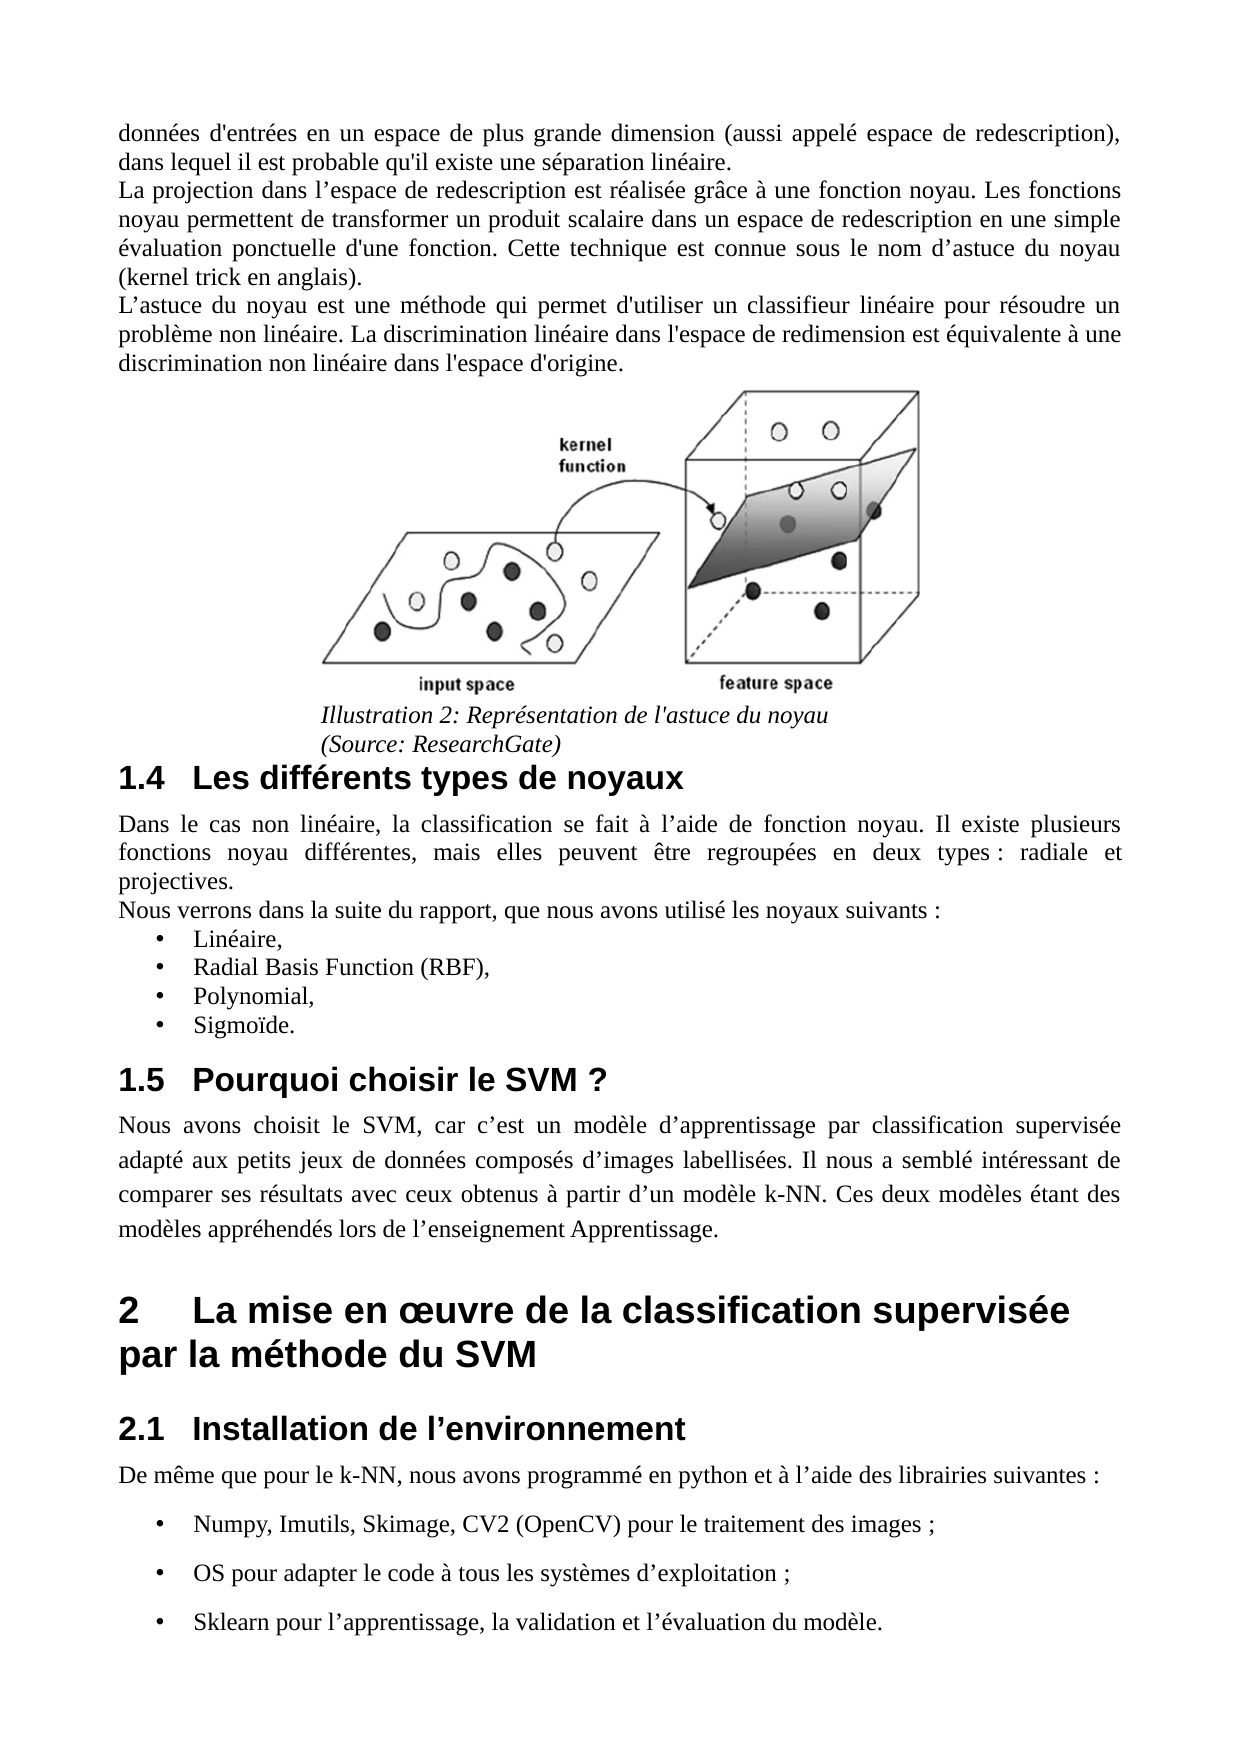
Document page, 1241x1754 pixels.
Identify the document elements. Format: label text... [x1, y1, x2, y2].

list Sklearn pour l’apprentissage, la validation et l’évaluation du modèle. [156, 1607, 1122, 1636]
text Nous verrons dans la suite du rapport, que nous avons utilisé les noyaux suivants : [118, 895, 1122, 924]
subtitle La mise en œuvre de la classification supervisée par la méthode du SVM [118, 1288, 1122, 1375]
subtitle Les différents types de noyaux [118, 398, 1122, 796]
subtitle Pourquoi choisir le SVM ? [118, 1059, 1122, 1098]
text De même que pour le k-NN, nous avons programmé en python et à l’aide des librairies suivantes : [118, 1460, 1122, 1489]
subtitle [321, 377, 919, 389]
list Sigmoïde. [156, 1010, 1122, 1039]
text données d'entrées en un espace de plus grande dimension (aussi appelé espace de redescription), dans lequel il est probable qu'il existe une séparation linéaire. [118, 118, 1122, 176]
list Polynomial, [156, 981, 1122, 1010]
text La projection dans l’espace de redescription est réalisée grâce à une fonction noyau. Les fonctions noyau permettent de transformer un produit scalaire dans un espace de redescription en une simple évaluation ponctuelle d'une fonction. Cette technique est connue sous le nom d’astuce du noyau (kernel trick en anglais). [118, 176, 1122, 291]
picture [320, 389, 920, 695]
text Illustration 2: Représentation de l'astuce du noyau (Source: ResearchGate) [321, 695, 919, 757]
text Nous avons choisit le SVM, car c’est un modèle d’apprentissage par classification supervisée adapté aux petits jeux de données composés d’images labellisées. Il nous a semblé intéressant de comparer ses résultats avec ceux obtenus à partir d’un modèle k-NN. Ces deux modèles étant des modèles appréhendés lors de l’enseignement Apprentissage. [118, 1111, 1122, 1243]
subtitle Installation de l’environnement [118, 1409, 1122, 1447]
list Numpy, Imutils, Skimage, CV2 (OpenCV) pour le traitement des images ; [156, 1509, 1122, 1538]
list Radial Basis Function (RBF), [156, 952, 1122, 981]
text Dans le cas non linéaire, la classification se fait à l’aide de fonction noyau. Il existe plusieurs fonctions noyau différentes, mais elles peuvent être regroupées en deux types : radiale et projectives. [118, 809, 1122, 895]
text L’astuce du noyau est une méthode qui permet d'utiliser un classifieur linéaire pour résoudre un problème non linéaire. La discrimination linéaire dans l'espace de redimension est équivalente à une discrimination non linéaire dans l'espace d'origine. [118, 291, 1122, 377]
list OS pour adapter le code à tous les systèmes d’exploitation ; [156, 1558, 1122, 1587]
list Linéaire, [156, 924, 1122, 952]
